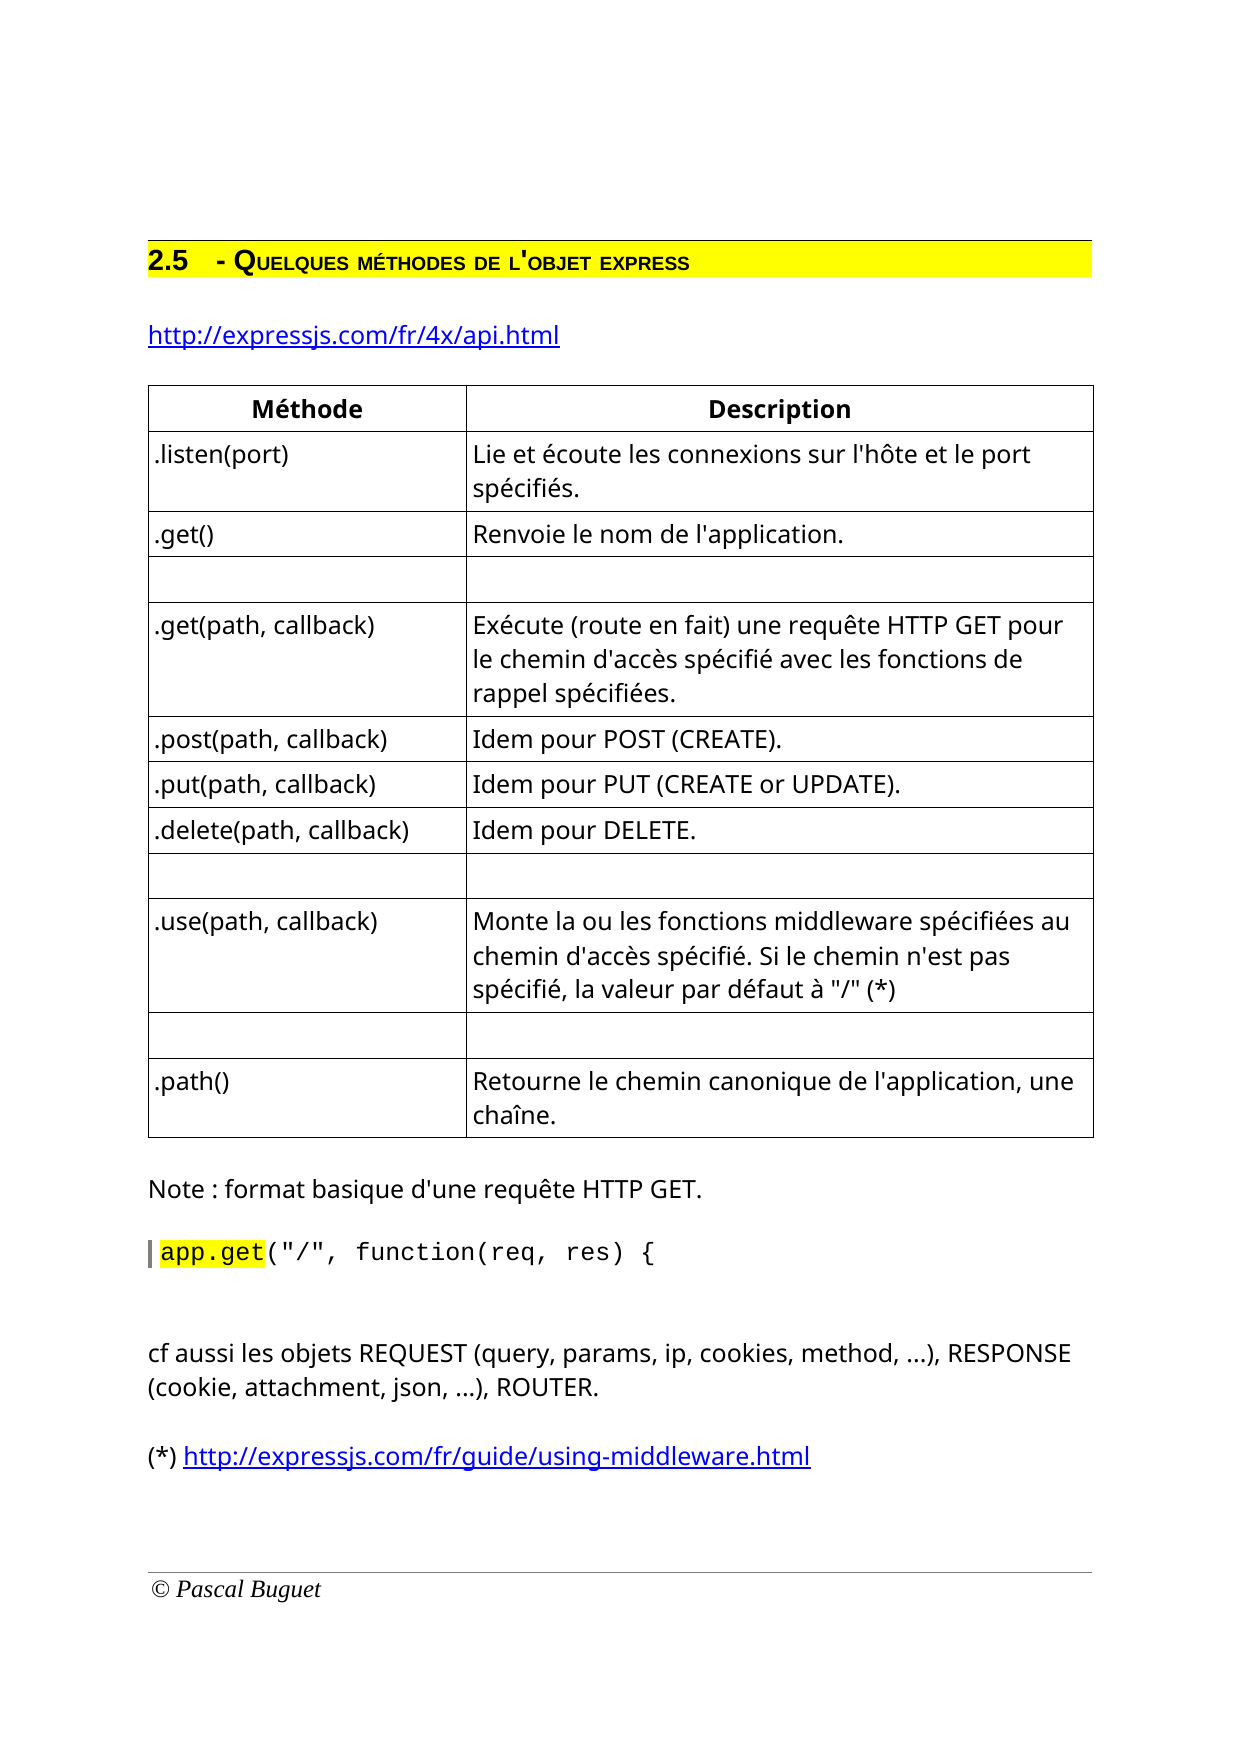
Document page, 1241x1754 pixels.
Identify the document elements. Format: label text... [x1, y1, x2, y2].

table_cell .path() [149, 1059, 466, 1137]
text (*) http://expressjs.com/fr/guide/using-middleware.html [148, 1438, 1092, 1472]
table_header Description [467, 386, 1093, 431]
table_cell Retourne le chemin canonique de l'application, une chaîne. [467, 1059, 1093, 1137]
text cf aussi les objets REQUEST (query, params, ip, cookies, method, ...), RESPONSE (cookie, attachment, json, ...), ROUTER. [148, 1336, 1092, 1404]
table_cell [467, 854, 1093, 898]
table_cell .post(path, callback) [149, 717, 466, 761]
table_cell [149, 557, 466, 602]
text app.get("/", function(req, res) { [148, 1239, 1092, 1268]
table_cell .listen(port) [149, 432, 466, 511]
table_cell .delete(path, callback) [149, 808, 466, 853]
table_cell [149, 854, 466, 898]
table_cell Monte la ou les fonctions middleware spécifiées au chemin d'accès spécifié. Si le chemin n'est pas spécifié, la valeur par défaut à "/" (*) [467, 899, 1093, 1012]
table_cell [467, 1013, 1093, 1058]
table_cell Idem pour DELETE. [467, 808, 1093, 853]
table_cell .put(path, callback) [149, 762, 466, 807]
table_cell Renvoie le nom de l'application. [467, 512, 1093, 556]
table_cell .get(path, callback) [149, 603, 466, 716]
table_cell Exécute (route en fait) une requête HTTP GET pour le chemin d'accès spécifié avec les fonctions de rappel spécifiées. [467, 603, 1093, 716]
table_cell [467, 557, 1093, 602]
table_cell .get() [149, 512, 466, 556]
table_cell Idem pour POST (CREATE). [467, 717, 1093, 761]
table_cell Idem pour PUT (CREATE or UPDATE). [467, 762, 1093, 807]
text http://expressjs.com/fr/4x/api.html [148, 317, 1092, 351]
table_cell Lie et écoute les connexions sur l'hôte et le port spécifiés. [467, 432, 1093, 511]
table_header Méthode [149, 386, 466, 431]
text Note : format basique d'une requête HTTP GET. [148, 1171, 1092, 1206]
table_cell [149, 1013, 466, 1058]
subtitle - Quelques méthodes de l'objet express [148, 241, 1092, 277]
table_cell .use(path, callback) [149, 899, 466, 1012]
